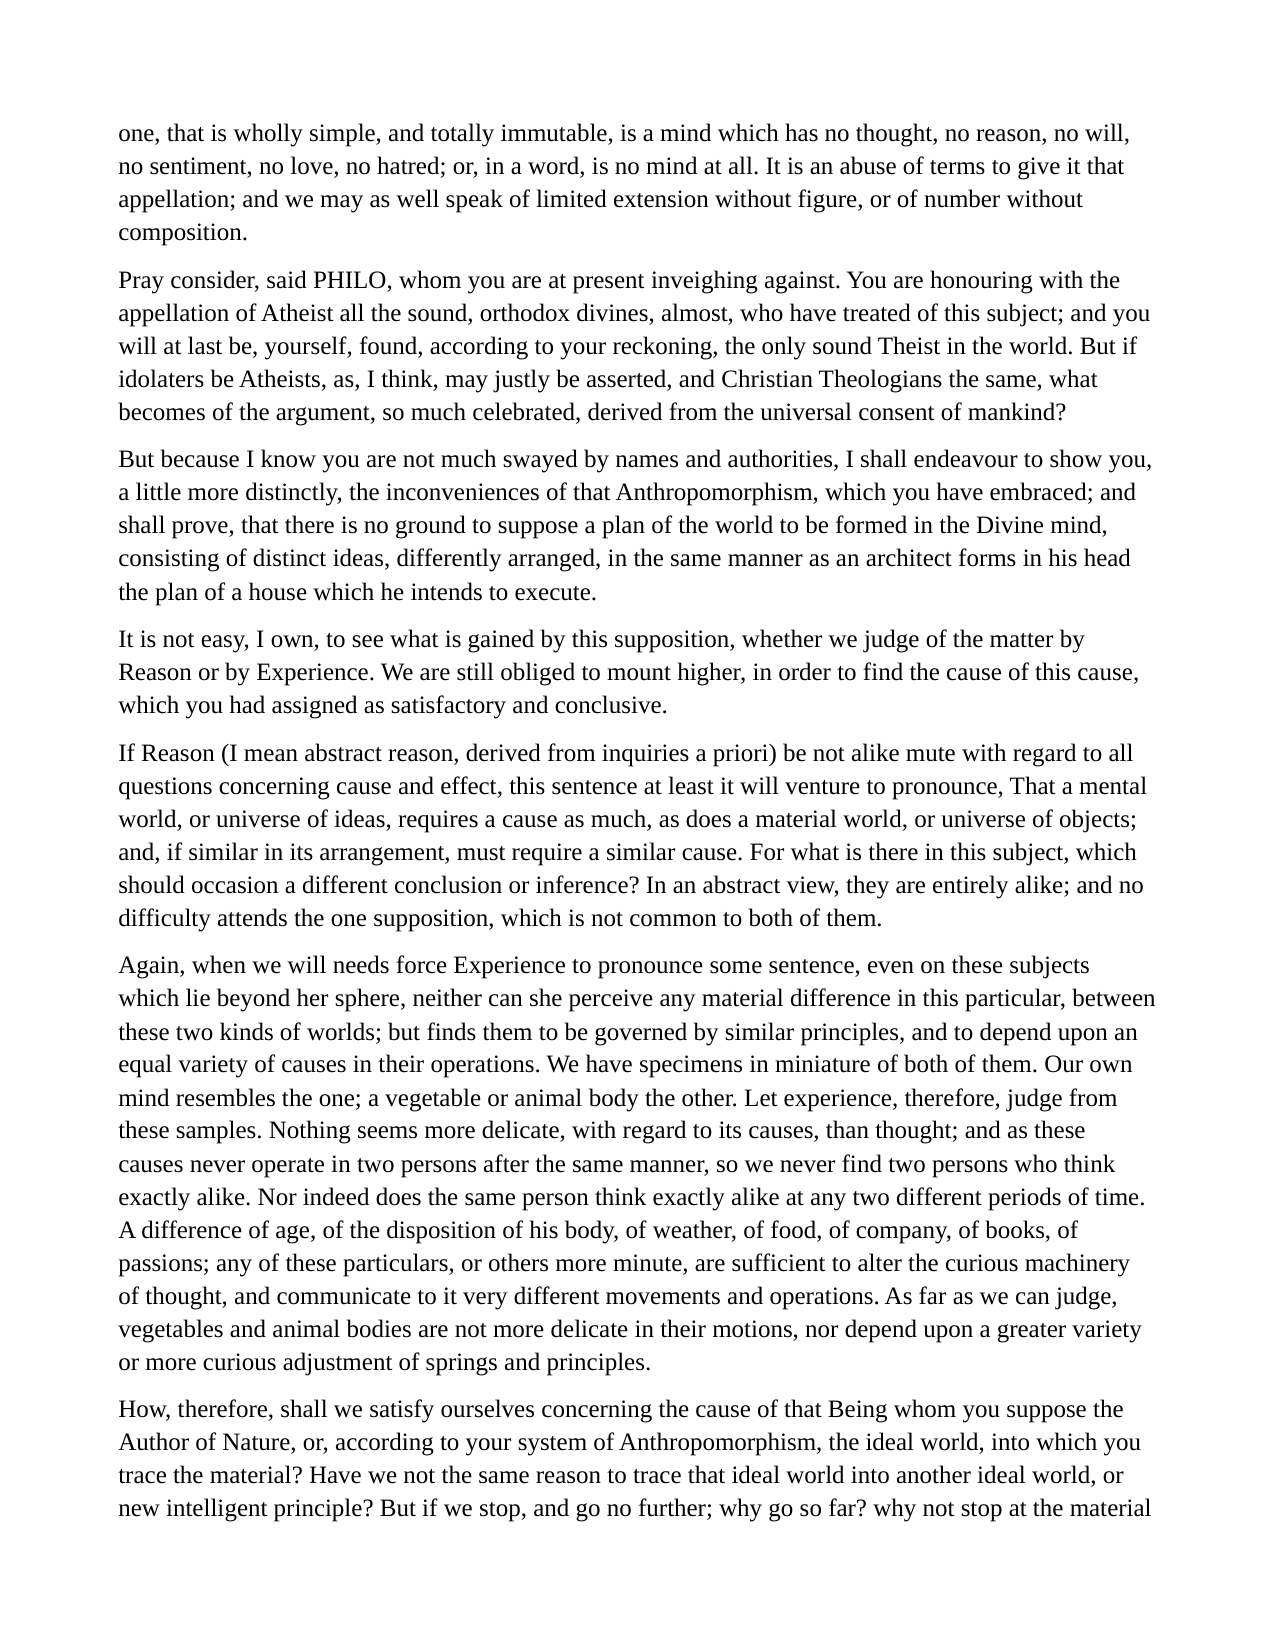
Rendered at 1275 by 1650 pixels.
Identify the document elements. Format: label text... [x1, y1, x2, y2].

text How, therefore, shall we satisfy ourselves concerning the cause of that Being whom you suppose the Author of Nature, or, according to your system of Anthropomorphism, the ideal world, into which you trace the material? Have we not the same reason to trace that ideal world into another ideal world, or new intelligent principle? But if we stop, and go no further; why go so far? why not stop at the material [118, 1394, 1157, 1522]
text one, that is wholly simple, and totally immutable, is a mind which has no thought, no reason, no will, no sentiment, no love, no hatred; or, in a word, is no mind at all. It is an abuse of terms to give it that appellation; and we may as well speak of limited extension without figure, or of number without composition. [118, 118, 1157, 246]
text If Reason (I mean abstract reason, derived from inquiries a priori) be not alike mute with regard to all questions concerning cause and effect, this sentence at least it will venture to pronounce, That a mental world, or universe of ideas, requires a cause as much, as does a material world, or universe of objects; and, if similar in its arrangement, must require a similar cause. For what is there in this subject, which should occasion a different conclusion or inference? In an abstract view, they are entirely alike; and no difficulty attends the one supposition, which is not common to both of them. [118, 738, 1157, 932]
text It is not easy, I own, to see what is gained by this supposition, whether we judge of the matter by Reason or by Experience. We are still obliged to mount higher, in order to find the cause of this cause, which you had assigned as satisfactory and conclusive. [118, 624, 1157, 719]
text But because I know you are not much swayed by names and authorities, I shall endeavour to show you, a little more distinctly, the inconveniences of that Anthropomorphism, which you have embraced; and shall prove, that there is no ground to suppose a plan of the world to be formed in the Divine mind, consisting of distinct ideas, differently arranged, in the same manner as an architect forms in his head the plan of a house which he intends to execute. [118, 444, 1157, 605]
text Pray consider, said PHILO, whom you are at present inveighing against. You are honouring with the appellation of Atheist all the sound, orthodox divines, almost, who have treated of this subject; and you will at last be, yourself, found, according to your reckoning, the only sound Theist in the world. But if idolaters be Atheists, as, I think, may justly be asserted, and Christian Theologians the same, what becomes of the argument, so much celebrated, derived from the universal consent of mankind? [118, 265, 1157, 426]
text Again, when we will needs force Experience to pronounce some sentence, even on these subjects which lie beyond her sphere, neither can she perceive any material difference in this particular, between these two kinds of worlds; but finds them to be governed by similar principles, and to depend upon an equal variety of causes in their operations. We have specimens in miniature of both of them. Our own mind resembles the one; a vegetable or animal body the other. Let experience, therefore, judge from these samples. Nothing seems more delicate, with regard to its causes, than thought; and as these causes never operate in two persons after the same manner, so we never find two persons who think exactly alike. Nor indeed does the same person think exactly alike at any two different periods of time. A difference of age, of the disposition of his body, of weather, of food, of company, of books, of passions; any of these particulars, or others more minute, are sufficient to alter the curious machinery of thought, and communicate to it very different movements and operations. As far as we can judge, vegetables and animal bodies are not more delicate in their motions, nor depend upon a greater variety or more curious adjustment of springs and principles. [118, 951, 1157, 1376]
